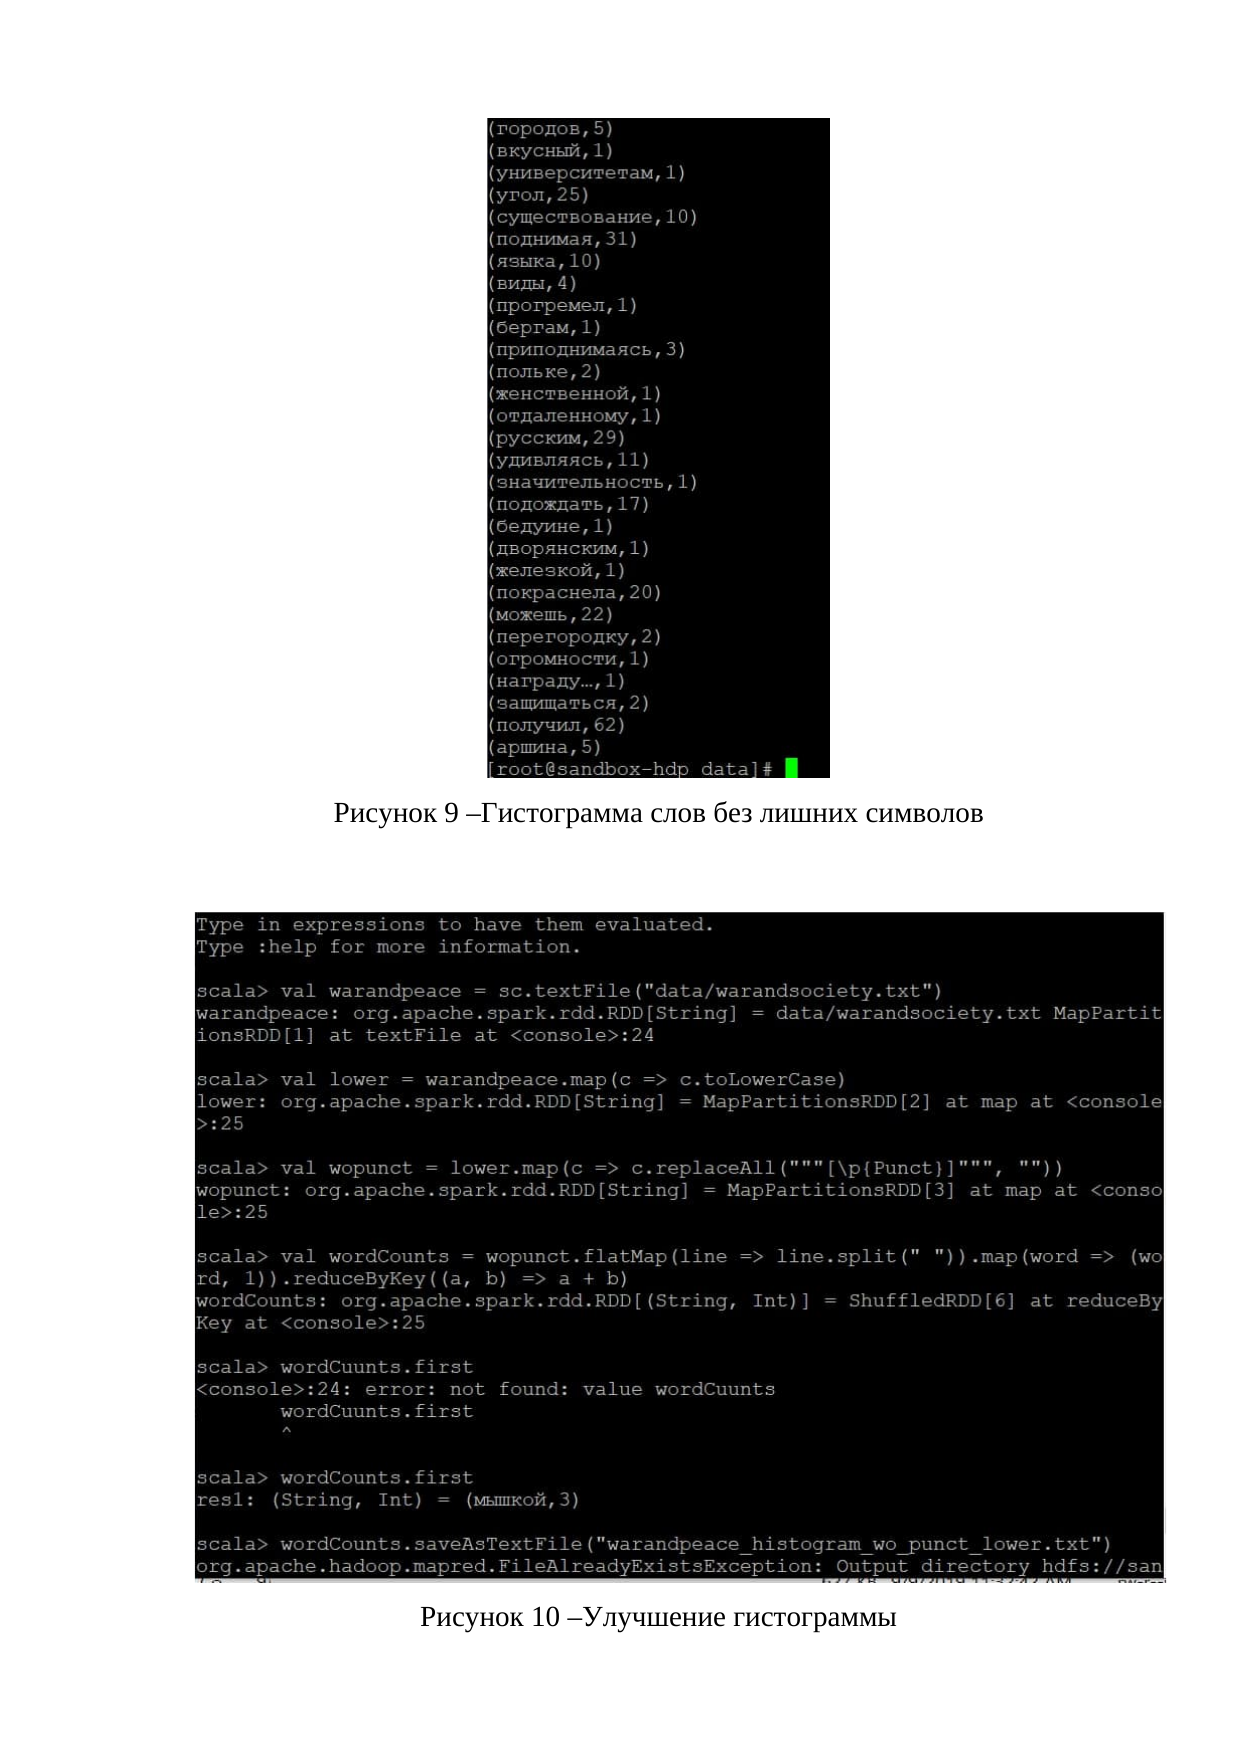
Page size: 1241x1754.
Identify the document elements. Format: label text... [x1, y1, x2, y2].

text Рисунок 10 –Улучшение гистограммы [118, 1599, 1122, 1633]
picture [194, 912, 1167, 1583]
picture [487, 118, 830, 778]
text Рисунок 9 –Гистограмма слов без лишних символов [118, 795, 1122, 828]
